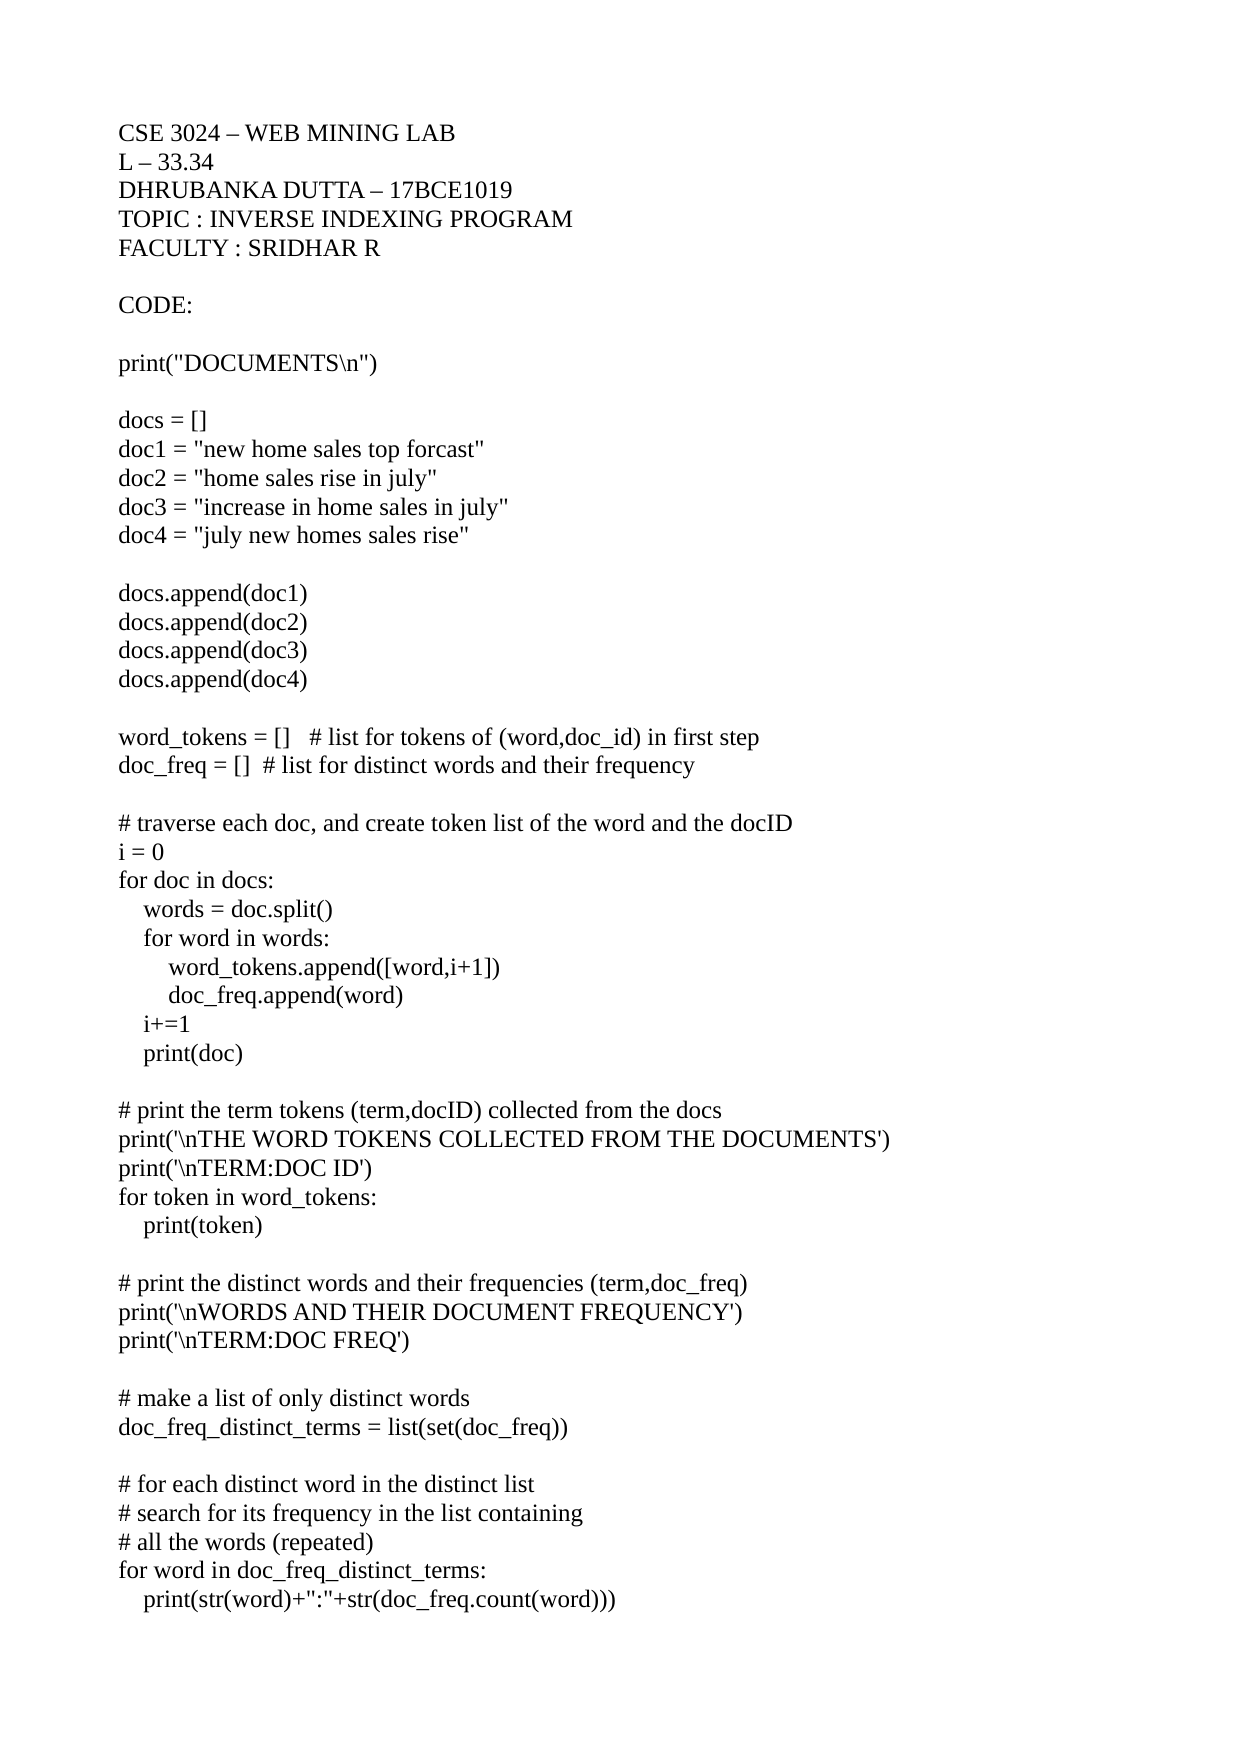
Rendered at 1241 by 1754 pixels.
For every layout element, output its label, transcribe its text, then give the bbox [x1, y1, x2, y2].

text print('\nTERM:DOC FREQ') [118, 1326, 1122, 1354]
text word_tokens.append([word,i+1]) [118, 952, 1122, 981]
text print('\nTHE WORD TOKENS COLLECTED FROM THE DOCUMENTS') [118, 1124, 1122, 1153]
text doc1 = "new home sales top forcast" [118, 434, 1122, 463]
text i+=1 [118, 1009, 1122, 1038]
text word_tokens = [] # list for tokens of (word,doc_id) in first step [118, 722, 1122, 751]
text print(doc) [118, 1038, 1122, 1067]
text TOPIC : INVERSE INDEXING PROGRAM [118, 204, 1122, 233]
text docs.append(doc4) [118, 664, 1122, 693]
text FACULTY : SRIDHAR R [118, 233, 1122, 262]
text for token in word_tokens: [118, 1182, 1122, 1211]
text doc_freq = [] # list for distinct words and their frequency [118, 751, 1122, 779]
text doc4 = "july new homes sales rise" [118, 521, 1122, 549]
text docs.append(doc1) [118, 578, 1122, 607]
text i = 0 [118, 837, 1122, 866]
text # for each distinct word in the distinct list [118, 1469, 1122, 1498]
text print(token) [118, 1211, 1122, 1239]
text # all the words (repeated) [118, 1527, 1122, 1556]
text docs.append(doc2) [118, 607, 1122, 636]
text words = doc.split() [118, 894, 1122, 923]
text print(str(word)+":"+str(doc_freq.count(word))) [118, 1584, 1122, 1613]
text for word in doc_freq_distinct_terms: [118, 1556, 1122, 1584]
text # print the term tokens (term,docID) collected from the docs [118, 1096, 1122, 1124]
text doc_freq_distinct_terms = list(set(doc_freq)) [118, 1412, 1122, 1441]
text print('\nWORDS AND THEIR DOCUMENT FREQUENCY') [118, 1297, 1122, 1326]
text print('\nTERM:DOC ID') [118, 1153, 1122, 1182]
text # search for its frequency in the list containing [118, 1498, 1122, 1527]
text docs.append(doc3) [118, 636, 1122, 664]
text doc_freq.append(word) [118, 981, 1122, 1009]
text DHRUBANKA DUTTA – 17BCE1019 [118, 176, 1122, 204]
text print("DOCUMENTS\n") [118, 348, 1122, 377]
text # make a list of only distinct words [118, 1383, 1122, 1412]
text CODE: [118, 291, 1122, 319]
text # print the distinct words and their frequencies (term,doc_freq) [118, 1268, 1122, 1297]
text for doc in docs: [118, 866, 1122, 894]
text for word in words: [118, 923, 1122, 952]
text doc3 = "increase in home sales in july" [118, 492, 1122, 521]
text L – 33.34 [118, 147, 1122, 176]
text docs = [] [118, 406, 1122, 434]
text CSE 3024 – WEB MINING LAB [118, 118, 1122, 147]
text # traverse each doc, and create token list of the word and the docID [118, 808, 1122, 837]
text doc2 = "home sales rise in july" [118, 463, 1122, 492]
